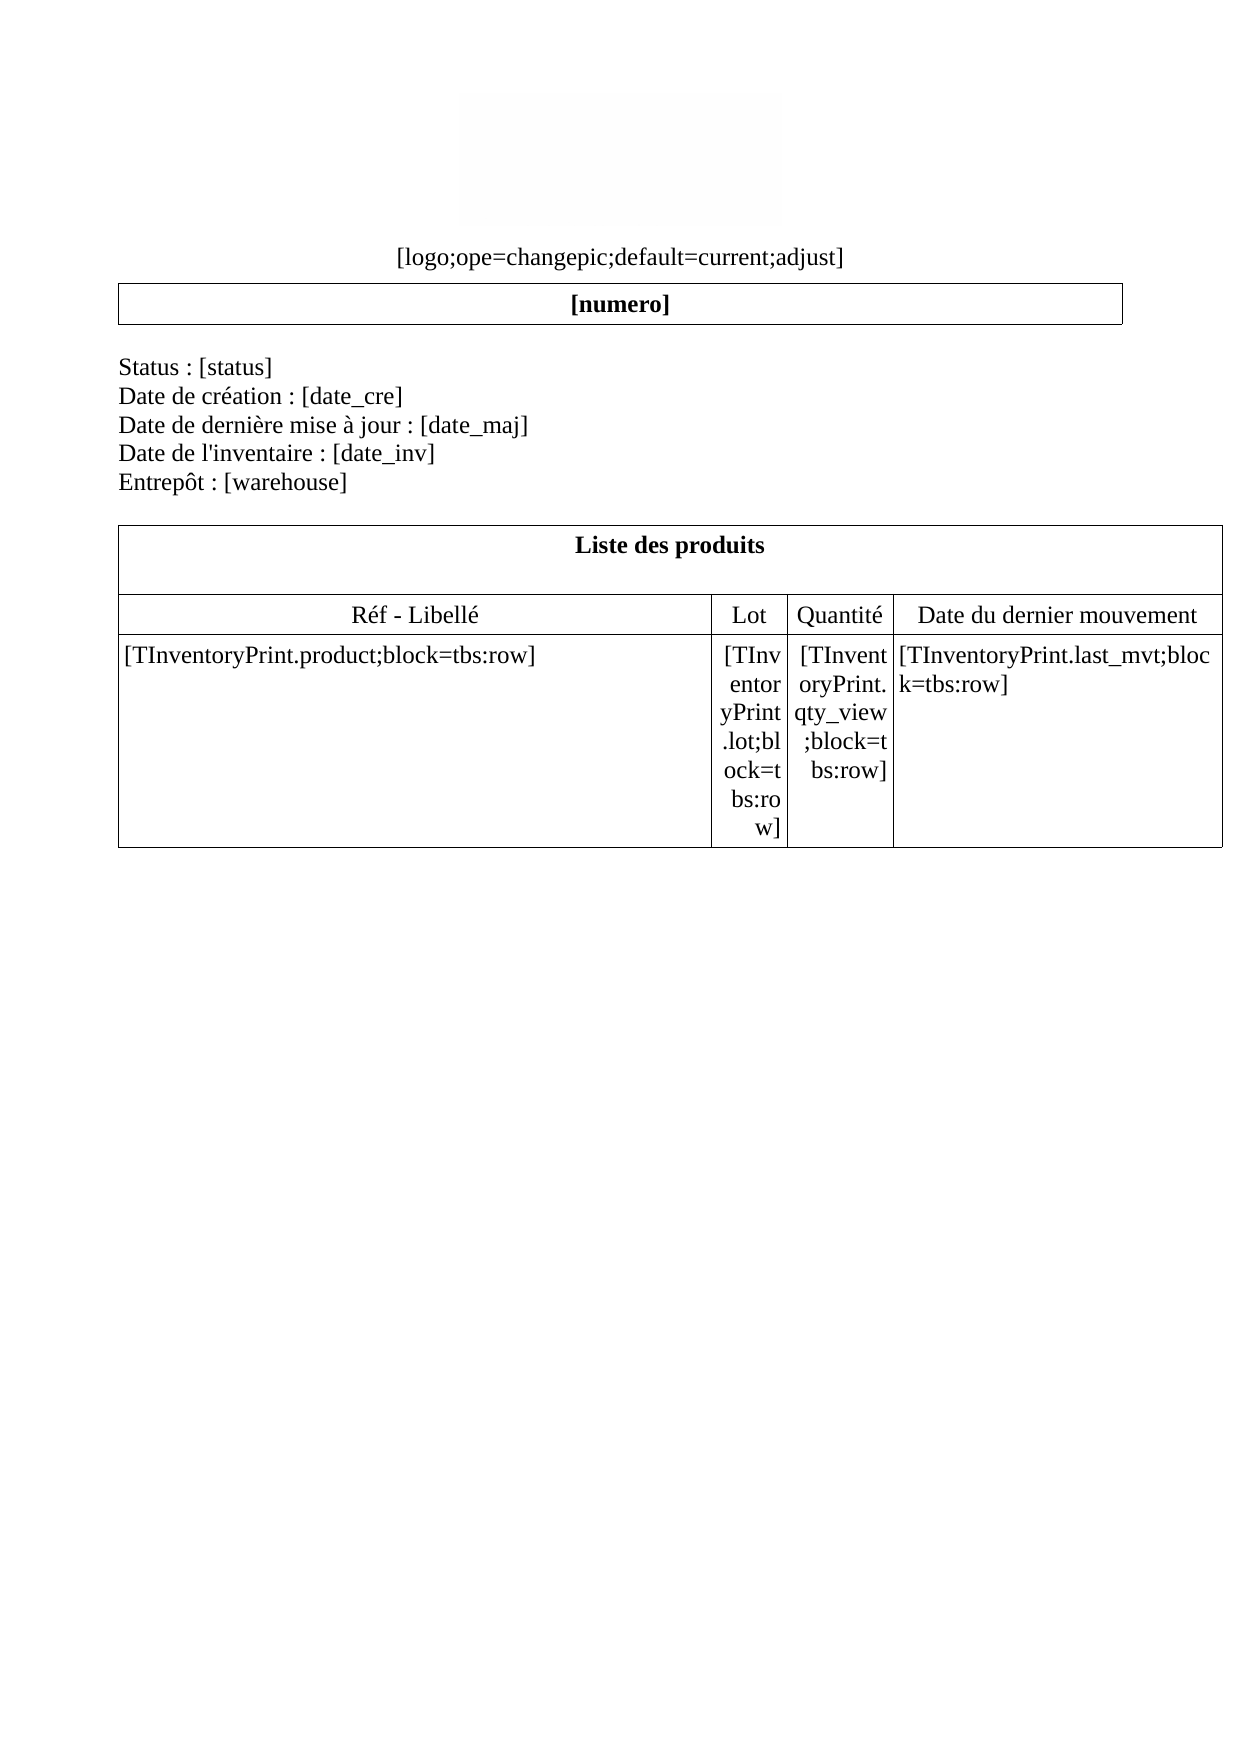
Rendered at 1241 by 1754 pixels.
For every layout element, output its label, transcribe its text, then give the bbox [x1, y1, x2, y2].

table_header [numero] [119, 284, 1122, 323]
text Entrepôt : [warehouse] [118, 467, 1122, 496]
table_cell [TInventoryPrint.qty_view;block=tbs:row] [788, 635, 893, 847]
table_header Liste des produits [119, 526, 1222, 594]
text Status : [status] [118, 352, 1122, 381]
table_cell [TInventoryPrint.product;block=tbs:row] [119, 635, 711, 847]
text Date de création : [date_cre] [118, 381, 1122, 410]
picture [459, 93, 783, 226]
text [logo;ope=changepic;default=current;adjust] [118, 242, 1122, 271]
table_cell Quantité [788, 595, 893, 634]
table_cell Réf - Libellé [119, 595, 711, 634]
text Date de dernière mise à jour : [date_maj] [118, 410, 1122, 438]
text Date de l'inventaire : [date_inv] [118, 438, 1122, 467]
table_cell Date du dernier mouvement [894, 595, 1222, 634]
table_cell Lot [712, 595, 787, 634]
table_cell [TInventoryPrint.lot;block=tbs:row] [712, 635, 787, 847]
table_cell [TInventoryPrint.last_mvt;block=tbs:row] [894, 635, 1222, 847]
